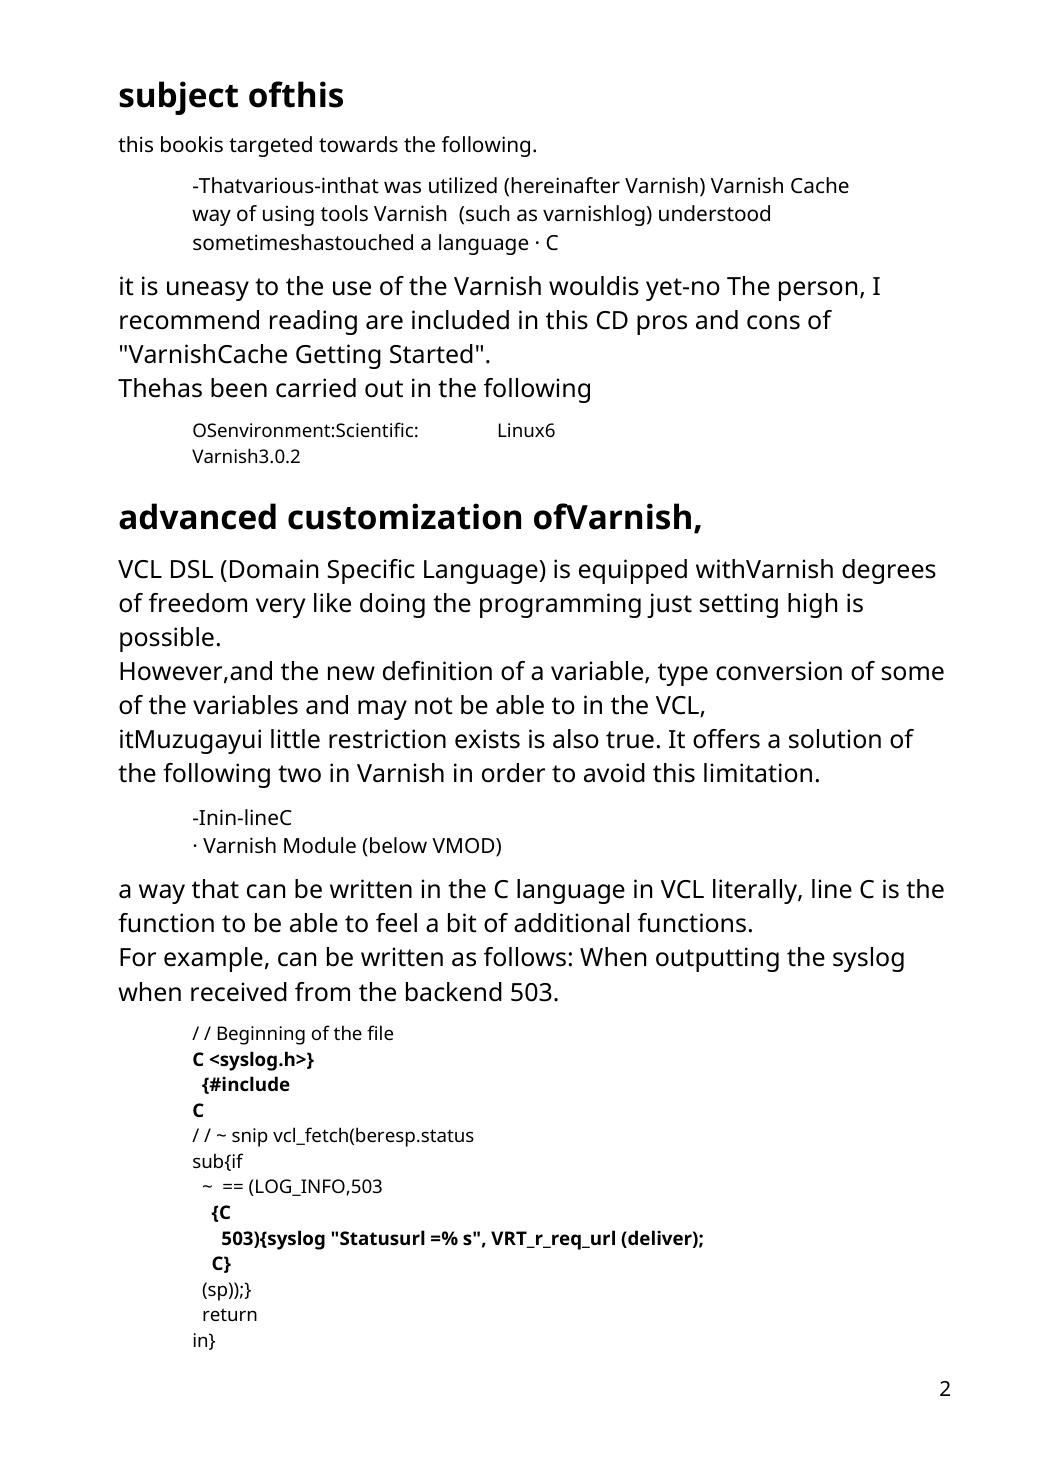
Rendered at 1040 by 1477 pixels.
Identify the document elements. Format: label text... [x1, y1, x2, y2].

text -Inin-lineC · Varnish Module (below VMOD) [192, 803, 951, 859]
subtitle subject ofthis [118, 72, 951, 118]
text -Thatvarious-inthat was utilized (hereinafter Varnish) Varnish Cache way of using tools Varnish (such as varnishlog) understood sometimeshastouched a language · C [192, 171, 951, 256]
subtitle advanced customization ofVarnish, [118, 494, 951, 539]
text OSenvironment:Scientific: Linux6 Varnish3.0.2 [192, 418, 951, 469]
text it is uneasy to the use of the Varnish wouldis yet-no The person, I recommend reading are included in this CD pros and cons of "VarnishCache Getting Started". Thehas been carried out in the following [118, 269, 951, 405]
text VCL DSL (Domain Specific Language) is equipped withVarnish degrees of freedom very like doing the programming just setting high is possible. However,and the new definition of a variable, type conversion of some of the variables and may not be able to in the VCL, itMuzugayui little restriction exists is also true. It offers a solution of the following two in Varnish in order to avoid this limitation. [118, 552, 951, 790]
text this bookis targeted towards the following. [118, 130, 951, 159]
text a way that can be written in the C language in VCL literally, line C is the function to be able to feel a bit of additional functions. For example, can be written as follows: When outputting the syslog when received from the backend 503. [118, 872, 951, 1008]
text / / Beginning of the file C <syslog.h>} {#include C / / ~ snip vcl_fetch(beresp.status sub{if ~ == (LOG_INFO,503 {C 503){syslog "Statusurl =% s", VRT_r_req_url (deliver); C} (sp));} return in} [192, 1021, 951, 1352]
